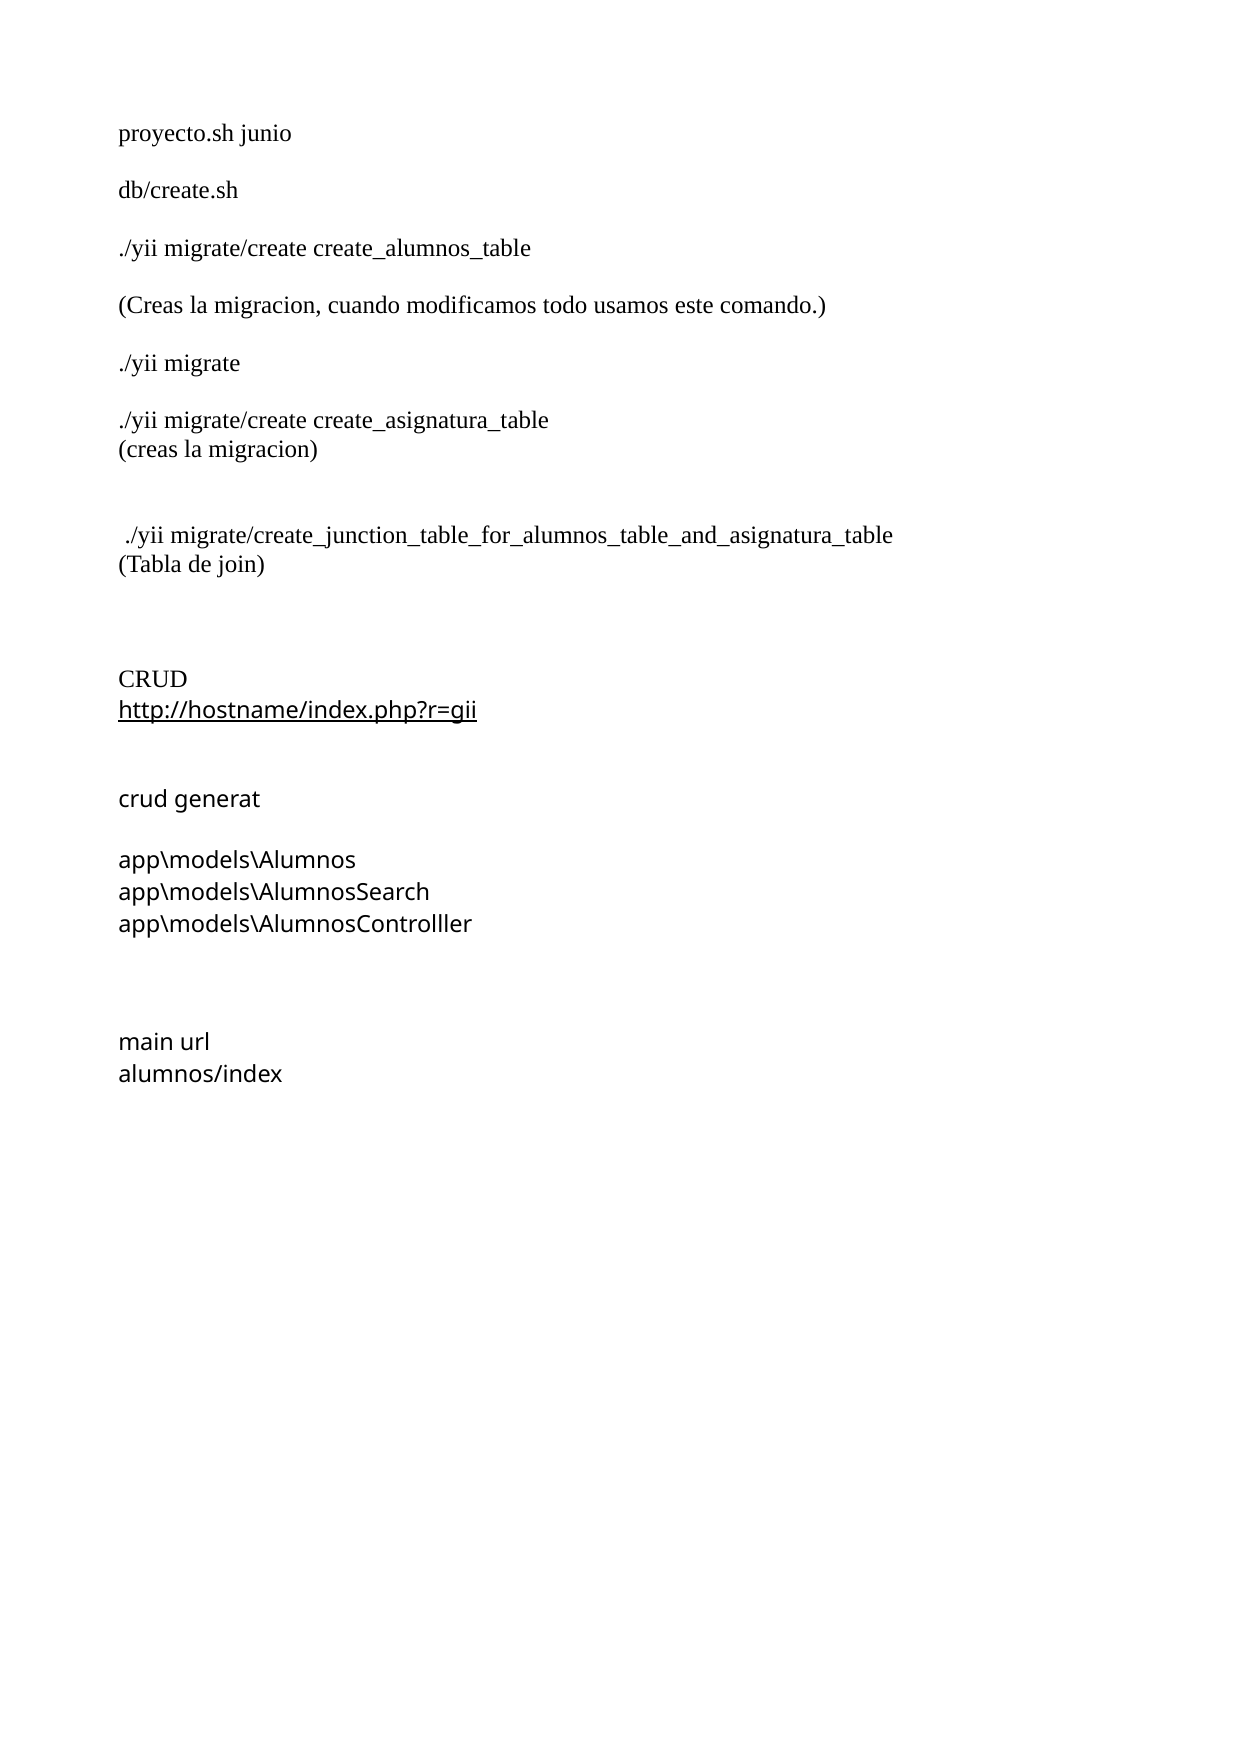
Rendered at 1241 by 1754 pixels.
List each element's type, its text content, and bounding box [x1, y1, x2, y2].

text (Tabla de join) [118, 549, 1122, 578]
text main url [118, 1026, 1122, 1057]
text (Creas la migracion, cuando modificamos todo usamos este comando.) [118, 291, 1122, 319]
text http://hostname/index.php?r=gii [118, 693, 1122, 725]
text proyecto.sh junio [118, 118, 1122, 147]
text alumnos/index [118, 1057, 1122, 1089]
text app\models\Alumnos [118, 843, 1122, 875]
text ./yii migrate/create create_asignatura_table [118, 406, 1122, 434]
text crud generat [118, 783, 1122, 814]
text app\models\AlumnosControlller [118, 907, 1122, 939]
text (creas la migracion) [118, 434, 1122, 463]
text CRUD [118, 664, 1122, 693]
text ./yii migrate/create create_alumnos_table [118, 233, 1122, 262]
text app\models\AlumnosSearch [118, 875, 1122, 907]
text ./yii migrate/create_junction_table_for_alumnos_table_and_asignatura_table [118, 521, 1122, 549]
text db/create.sh [118, 176, 1122, 204]
text ./yii migrate [118, 348, 1122, 377]
